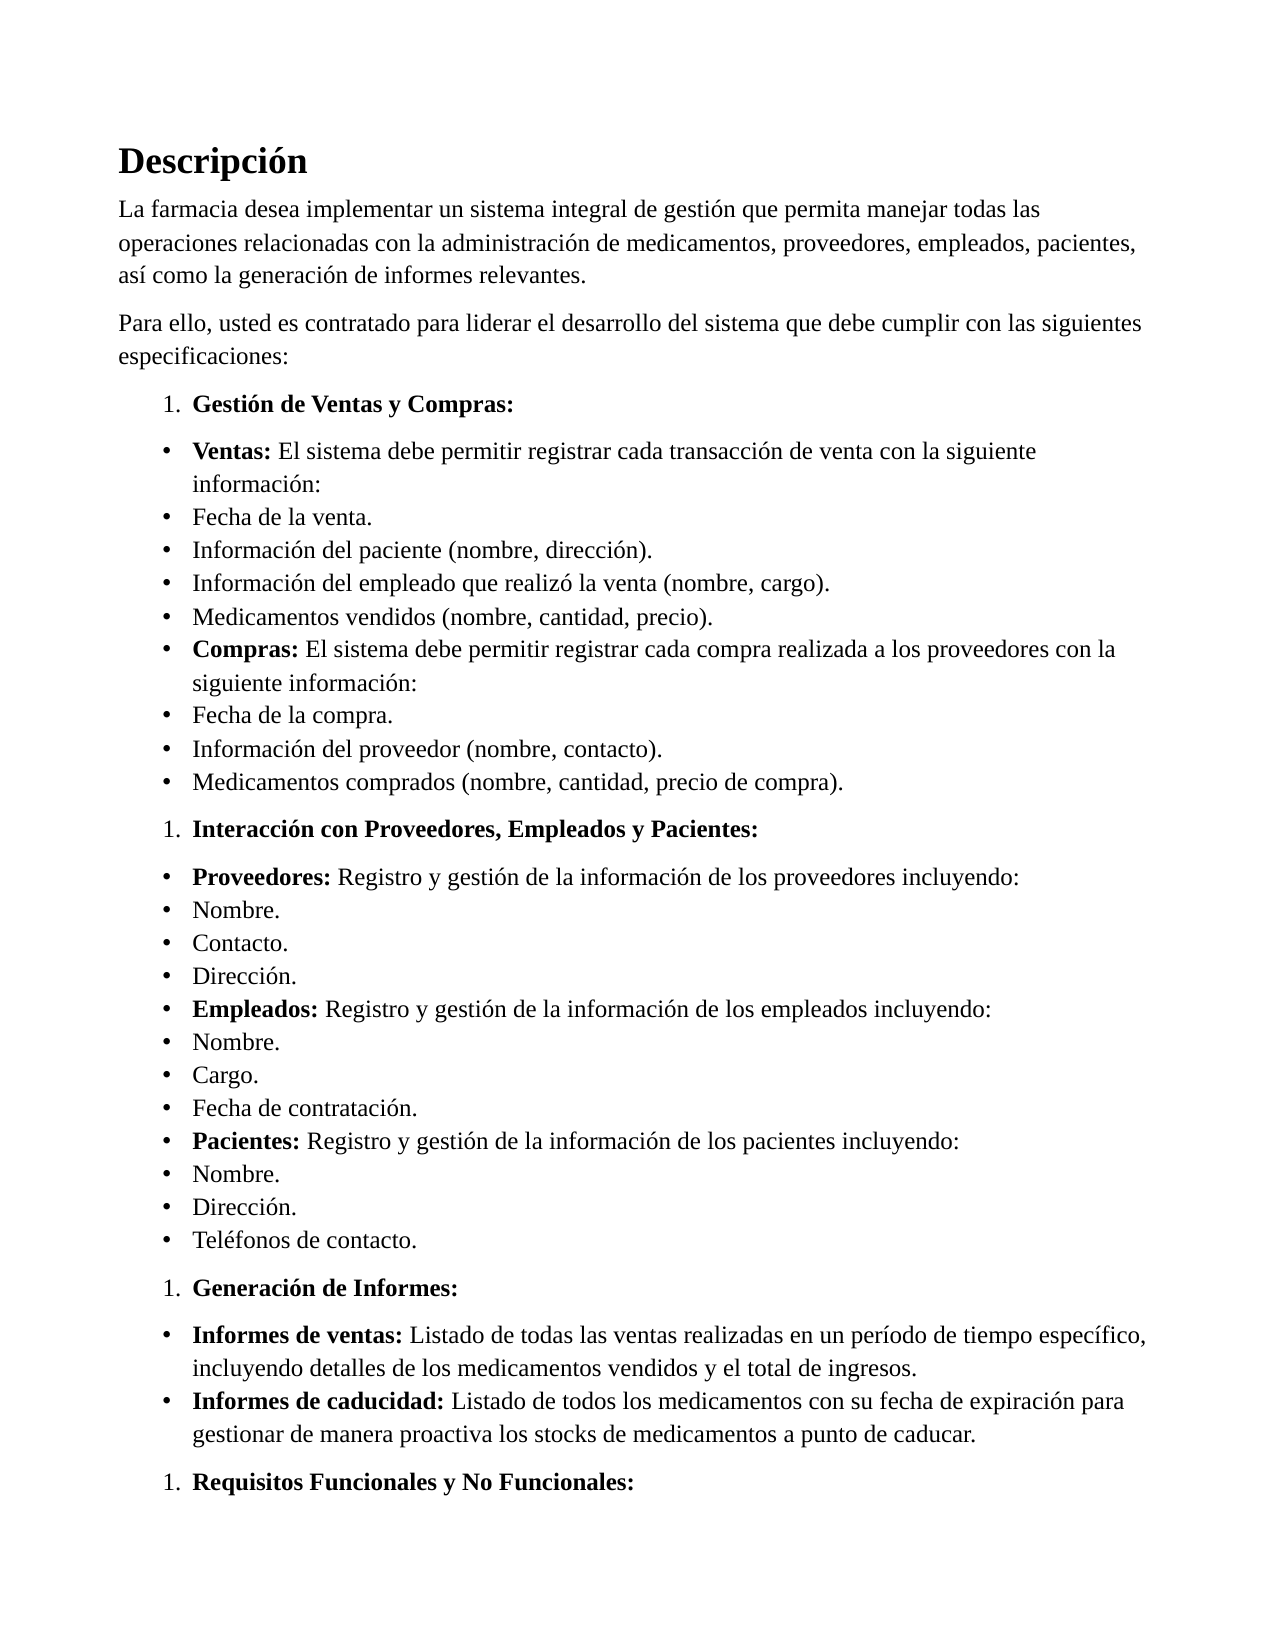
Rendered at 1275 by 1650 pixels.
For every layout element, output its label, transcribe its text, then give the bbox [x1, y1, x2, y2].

list Nombre. [162, 1159, 1157, 1188]
list Medicamentos comprados (nombre, cantidad, precio de compra). [162, 767, 1157, 795]
list Proveedores: Registro y gestión de la información de los proveedores incluyendo: [162, 862, 1157, 891]
list Informes de caducidad: Listado de todos los medicamentos con su fecha de expiración para gestionar de manera proactiva los stocks de medicamentos a punto de caducar. [162, 1386, 1157, 1448]
list Dirección. [162, 961, 1157, 990]
list Pacientes: Registro y gestión de la información de los pacientes incluyendo: [162, 1126, 1157, 1155]
list Requisitos Funcionales y No Funcionales: [162, 1467, 1157, 1496]
list Generación de Informes: [162, 1273, 1157, 1301]
list Informes de ventas: Listado de todas las ventas realizadas en un período de tiempo específico, incluyendo detalles de los medicamentos vendidos y el total de ingresos. [162, 1320, 1157, 1382]
list Información del proveedor (nombre, contacto). [162, 734, 1157, 762]
list Fecha de contratación. [162, 1093, 1157, 1122]
subtitle Descripción [118, 139, 1157, 182]
list Contacto. [162, 928, 1157, 957]
list Nombre. [162, 1027, 1157, 1056]
list Fecha de la compra. [162, 701, 1157, 729]
list Fecha de la venta. [162, 502, 1157, 531]
list Empleados: Registro y gestión de la información de los empleados incluyendo: [162, 994, 1157, 1023]
list Dirección. [162, 1192, 1157, 1221]
text La farmacia desea implementar un sistema integral de gestión que permita manejar todas las operaciones relacionadas con la administración de medicamentos, proveedores, empleados, pacientes, así como la generación de informes relevantes. [118, 194, 1157, 289]
list Teléfonos de contacto. [162, 1225, 1157, 1254]
list Información del paciente (nombre, dirección). [162, 536, 1157, 564]
text Para ello, usted es contratado para liderar el desarrollo del sistema que debe cumplir con las siguientes especificaciones: [118, 308, 1157, 370]
list Ventas: El sistema debe permitir registrar cada transacción de venta con la siguiente información: [162, 436, 1157, 498]
list Nombre. [162, 895, 1157, 924]
list Medicamentos vendidos (nombre, cantidad, precio). [162, 602, 1157, 630]
list Cargo. [162, 1060, 1157, 1089]
list Interacción con Proveedores, Empleados y Pacientes: [162, 814, 1157, 843]
list Compras: El sistema debe permitir registrar cada compra realizada a los proveedores con la siguiente información: [162, 634, 1157, 696]
list Información del empleado que realizó la venta (nombre, cargo). [162, 568, 1157, 597]
list Gestión de Ventas y Compras: [162, 389, 1157, 418]
